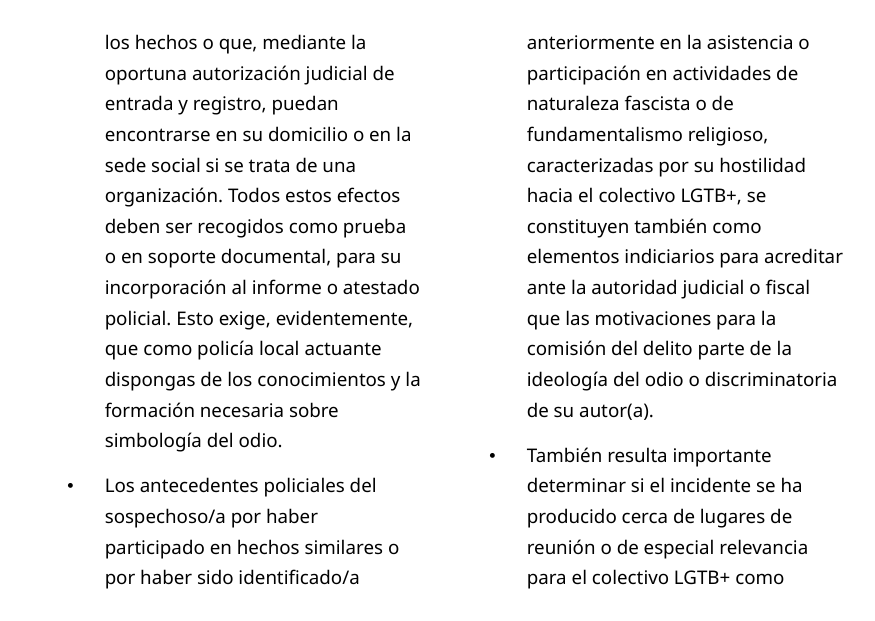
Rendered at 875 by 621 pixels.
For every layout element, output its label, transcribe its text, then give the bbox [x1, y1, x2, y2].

list anteriormente en la asistencia o participación en actividades de naturaleza fascista o de fundamentalismo religioso, caracterizadas por su hostilidad hacia el colectivo LGTB+, se constituyen también como elementos indiciarios para acreditar ante la autoridad judicial o fiscal que las motivaciones para la comisión del delito parte de la ideología del odio o discriminatoria de su autor(a). [489, 29, 844, 422]
list También resulta importante determinar si el incidente se ha producido cerca de lugares de reunión o de especial relevancia para el colectivo LGTB+ como [489, 442, 844, 590]
list Los antecedentes policiales del sospechoso/a por haber participado en hechos similares o por haber sido identificado/a [67, 473, 422, 590]
list los hechos o que, mediante la oportuna autorización judicial de entrada y registro, puedan encontrarse en su domicilio o en la sede social si se trata de una organización. Todos estos efectos deben ser recogidos como prueba o en soporte documental, para su incorporación al informe o atestado policial. Esto exige, evidentemente, que como policía local actuante dispongas de los conocimientos y la formación necesaria sobre simbología del odio. [67, 29, 422, 453]
